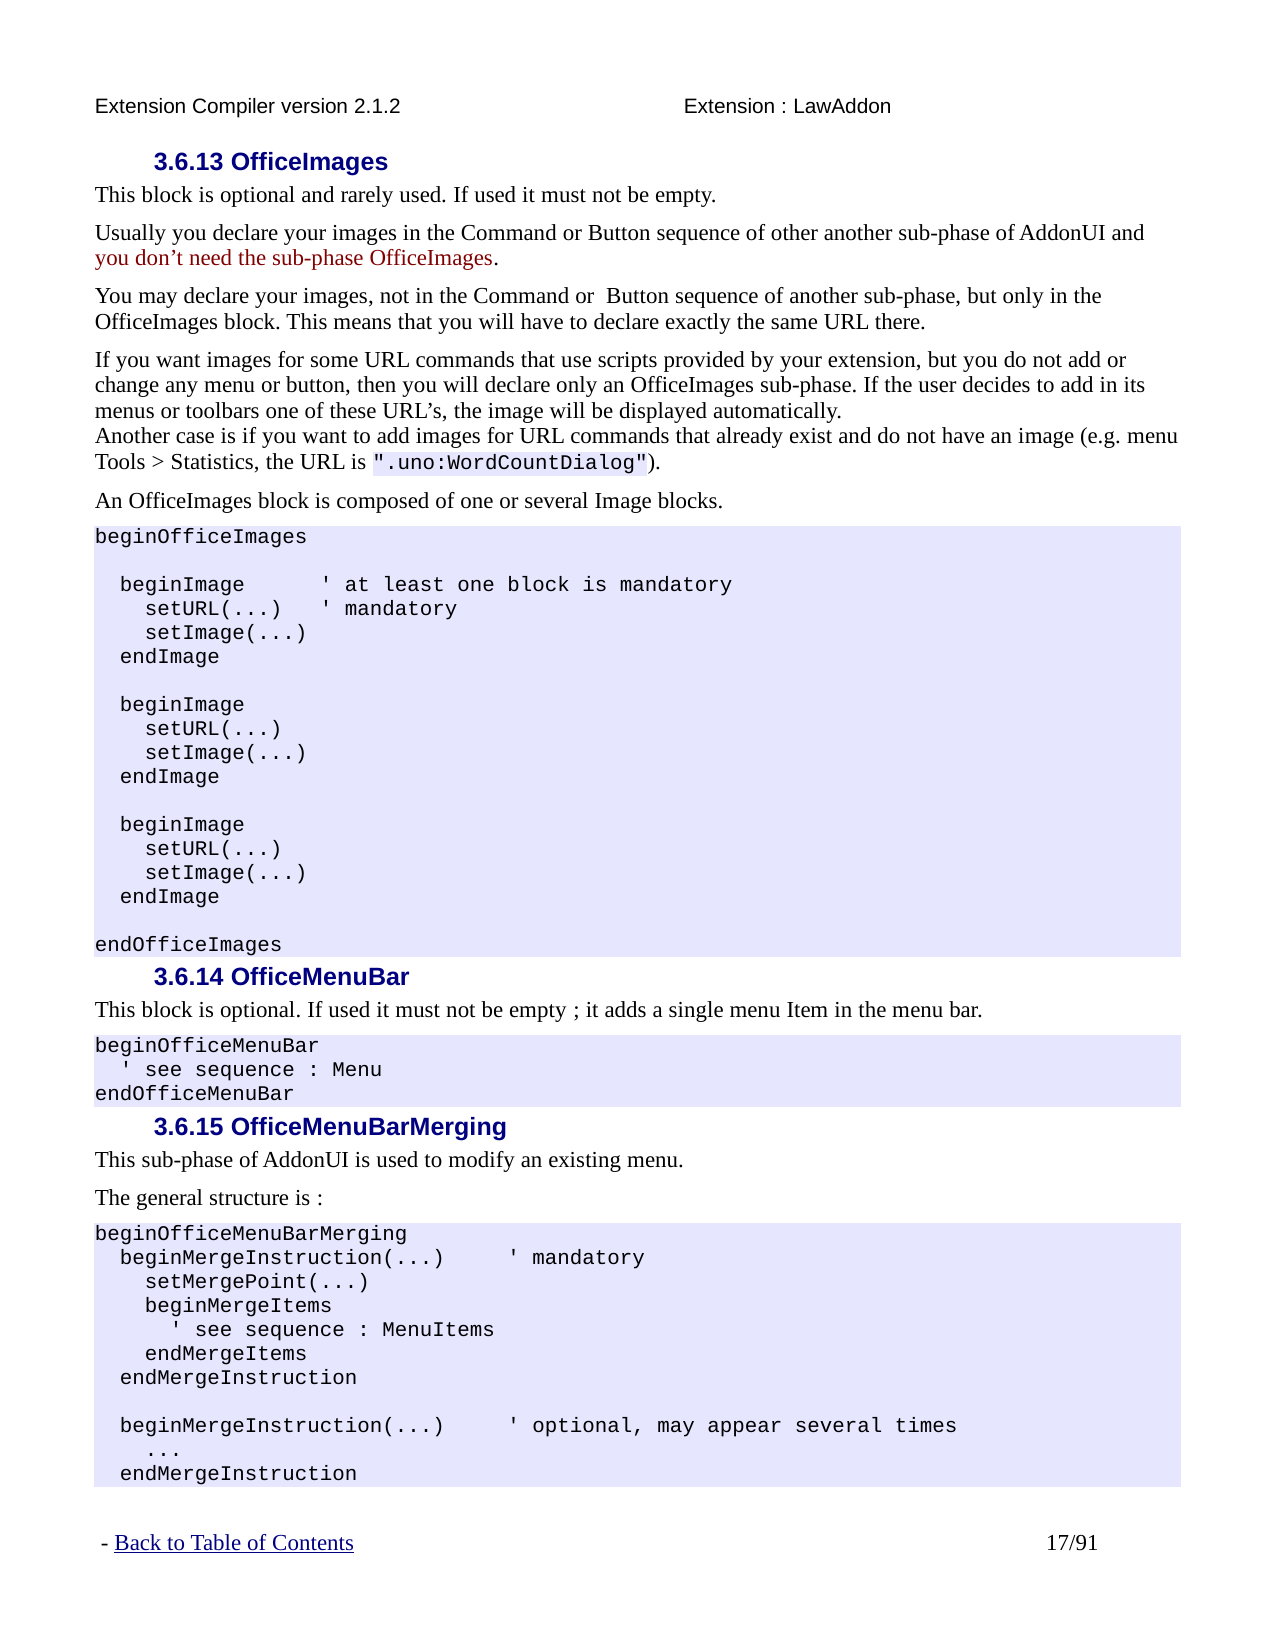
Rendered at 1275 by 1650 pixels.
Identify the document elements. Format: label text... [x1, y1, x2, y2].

text endMergeItems [94, 1343, 1181, 1367]
text beginImage [94, 814, 1181, 838]
text ' see sequence : Menu [94, 1059, 1181, 1083]
text endOfficeImages [94, 933, 1181, 957]
text endMergeInstruction [94, 1367, 1181, 1391]
text beginOfficeMenuBarMerging [94, 1223, 1181, 1247]
text beginOfficeImages [94, 526, 1181, 550]
text setImage(...) [94, 862, 1181, 886]
text beginMergeInstruction(...) ' optional, may appear several times [94, 1415, 1181, 1439]
subtitle OfficeMenuBar [153, 963, 1181, 991]
text beginMergeInstruction(...) ' mandatory [94, 1247, 1181, 1271]
text setImage(...) [94, 622, 1181, 646]
text beginImage [94, 694, 1181, 718]
text beginOfficeMenuBar [94, 1035, 1181, 1059]
text ' see sequence : MenuItems [94, 1319, 1181, 1343]
text setURL(...) ' mandatory [94, 598, 1181, 622]
text beginImage ' at least one block is mandatory [94, 574, 1181, 598]
text This block is optional and rarely used. If used it must not be empty. [94, 181, 1181, 207]
text This block is optional. If used it must not be empty ; it adds a single menu Item in the menu bar. [94, 997, 1181, 1023]
text setURL(...) [94, 718, 1181, 742]
text An OfficeImages block is composed of one or several Image blocks. [94, 488, 1181, 514]
text endImage [94, 886, 1181, 909]
text ... [94, 1439, 1181, 1463]
text endImage [94, 646, 1181, 670]
text endImage [94, 766, 1181, 790]
text You may declare your images, not in the Command or Button sequence of another sub-phase, but only in the OfficeImages block. This means that you will have to declare exactly the same URL there. [94, 283, 1181, 334]
text The general structure is : [94, 1185, 1181, 1211]
text This sub-phase of AddonUI is used to modify an existing menu. [94, 1147, 1181, 1173]
text beginMergeItems [94, 1295, 1181, 1319]
text setMergePoint(...) [94, 1271, 1181, 1295]
subtitle OfficeImages [153, 147, 1181, 176]
text Usually you declare your images in the Command or Button sequence of other another sub-phase of AddonUI and you don’t need the sub-phase OfficeImages. [94, 219, 1181, 271]
text setURL(...) [94, 838, 1181, 862]
text setImage(...) [94, 742, 1181, 766]
text endOfficeMenuBar [94, 1083, 1181, 1107]
text endMergeInstruction [94, 1463, 1181, 1487]
text If you want images for some URL commands that use scripts provided by your extension, but you do not add or change any menu or button, then you will declare only an OfficeImages sub-phase. If the user decides to add in its menus or toolbars one of these URL’s, the image will be displayed automatically. Another case is if you want to add images for URL commands that already exist and do not have an image (e.g. menu Tools > Statistics, the URL is ".uno:WordCountDialog"). [94, 347, 1181, 476]
subtitle OfficeMenuBarMerging [153, 1113, 1181, 1141]
